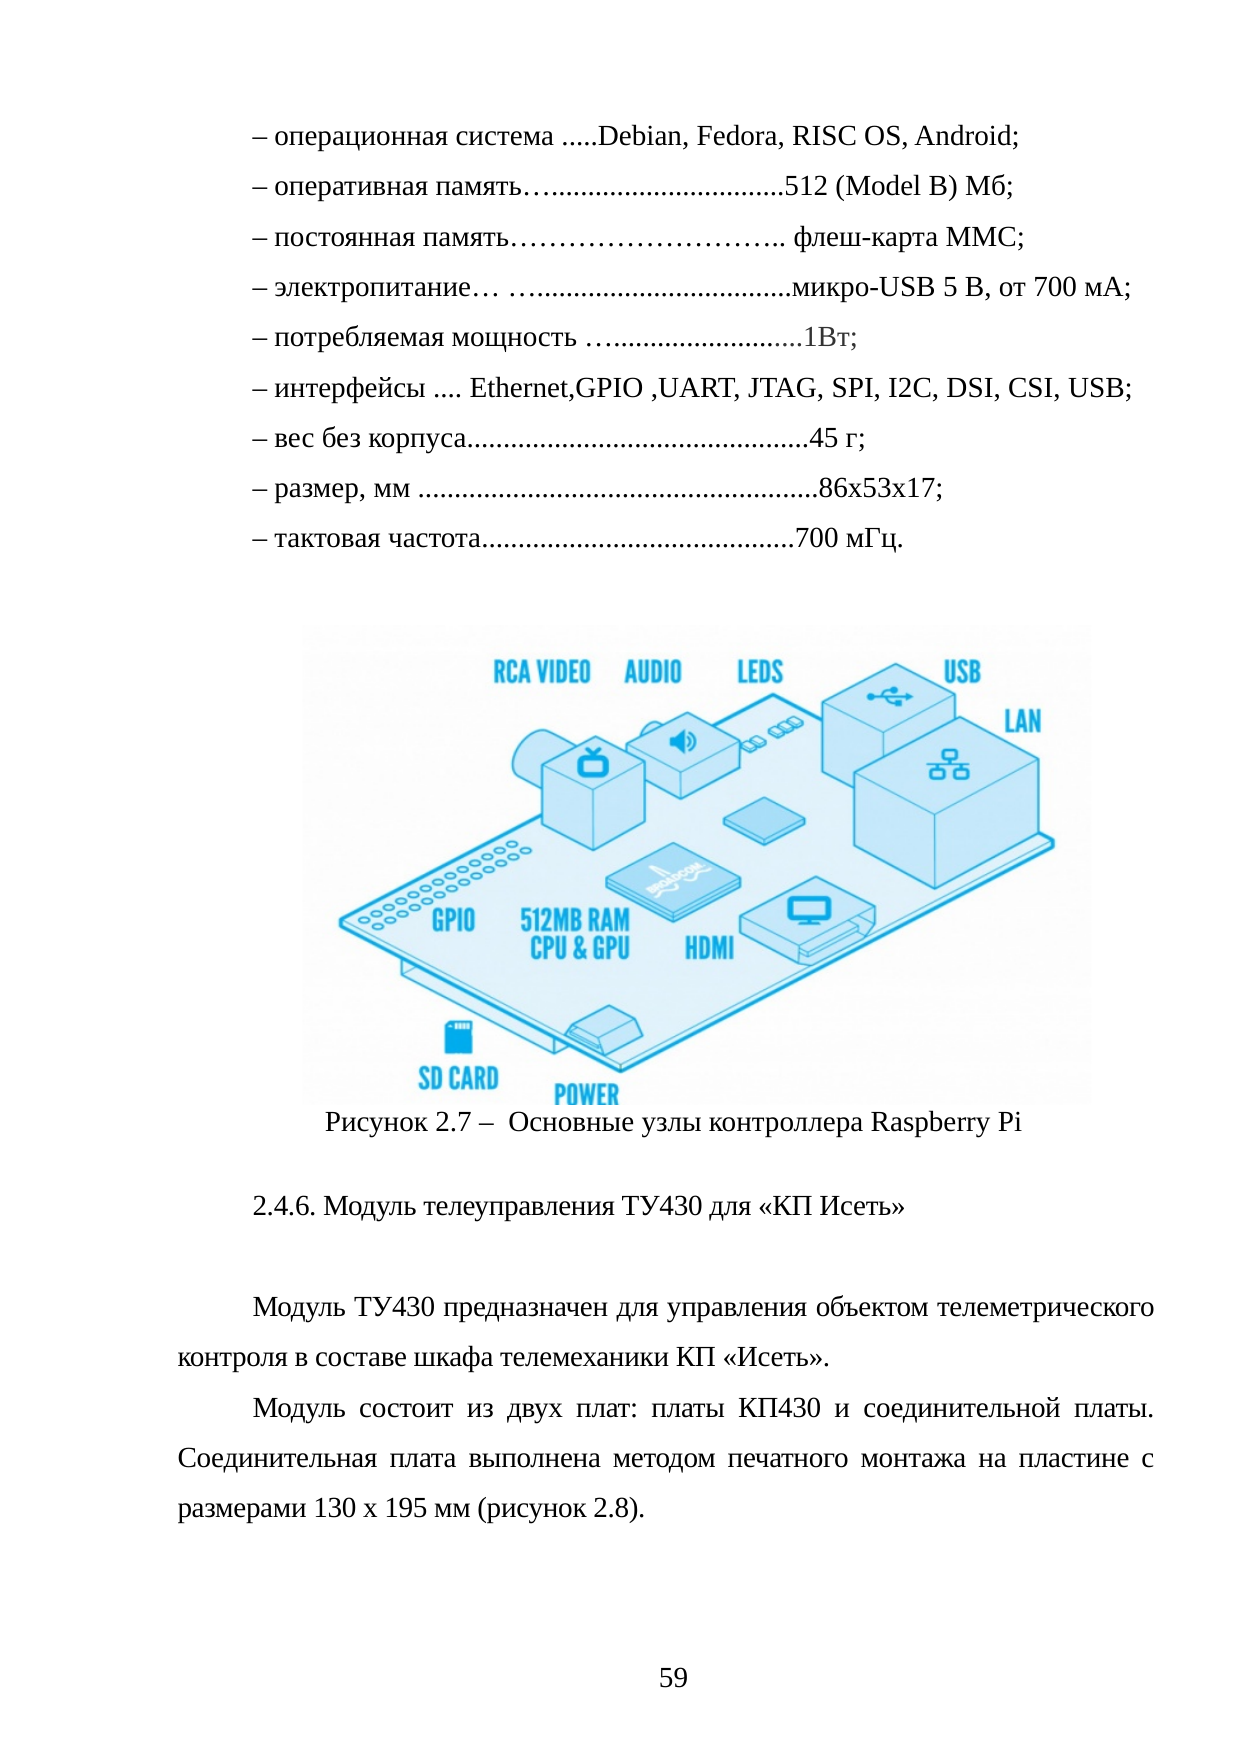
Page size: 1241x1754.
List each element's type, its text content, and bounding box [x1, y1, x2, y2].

text – операционная система .....Debian, Fedora, RISC OS, Android; [177, 118, 1155, 152]
text – интерфейсы .... Ethernet,GPIO ,UART, JTAG, SPI, I2C, DSI, CSI, USB; [177, 370, 1155, 403]
text – размер, мм .......................................................86x53x17; [177, 470, 1155, 504]
picture [302, 625, 1092, 1105]
text – постоянная память……………………….. флеш-карта ММС; [177, 219, 1155, 252]
text 2.4.6. Модуль телеуправления ТУ430 для «КП Исеть» [177, 1188, 1155, 1222]
text – оперативная память…................................512 (Model В) Мб; [177, 168, 1155, 202]
text – потребляемая мощность …..........................1Вт; [177, 319, 1155, 353]
text Рисунок 2.7 – Основные узлы контроллера Raspberry Pi [177, 1077, 1169, 1138]
text Модуль состоит из двух плат: платы КП430 и соединительной платы. Соединительная плата выполнена методом печатного монтажа на пластине с размерами 130 x 195 мм (рисунок 2.8). [177, 1390, 1155, 1524]
text – тактовая частота...........................................700 мГц. [177, 521, 1155, 554]
text – электропитание… …...................................микро-USB 5 В, от 700 мА; [177, 269, 1155, 303]
text – вес без корпуса...............................................45 г; [177, 420, 1155, 453]
text Модуль ТУ430 предназначен для управления объектом телеметрического контроля в составе шкафа телемеханики КП «Исеть». [177, 1289, 1155, 1373]
